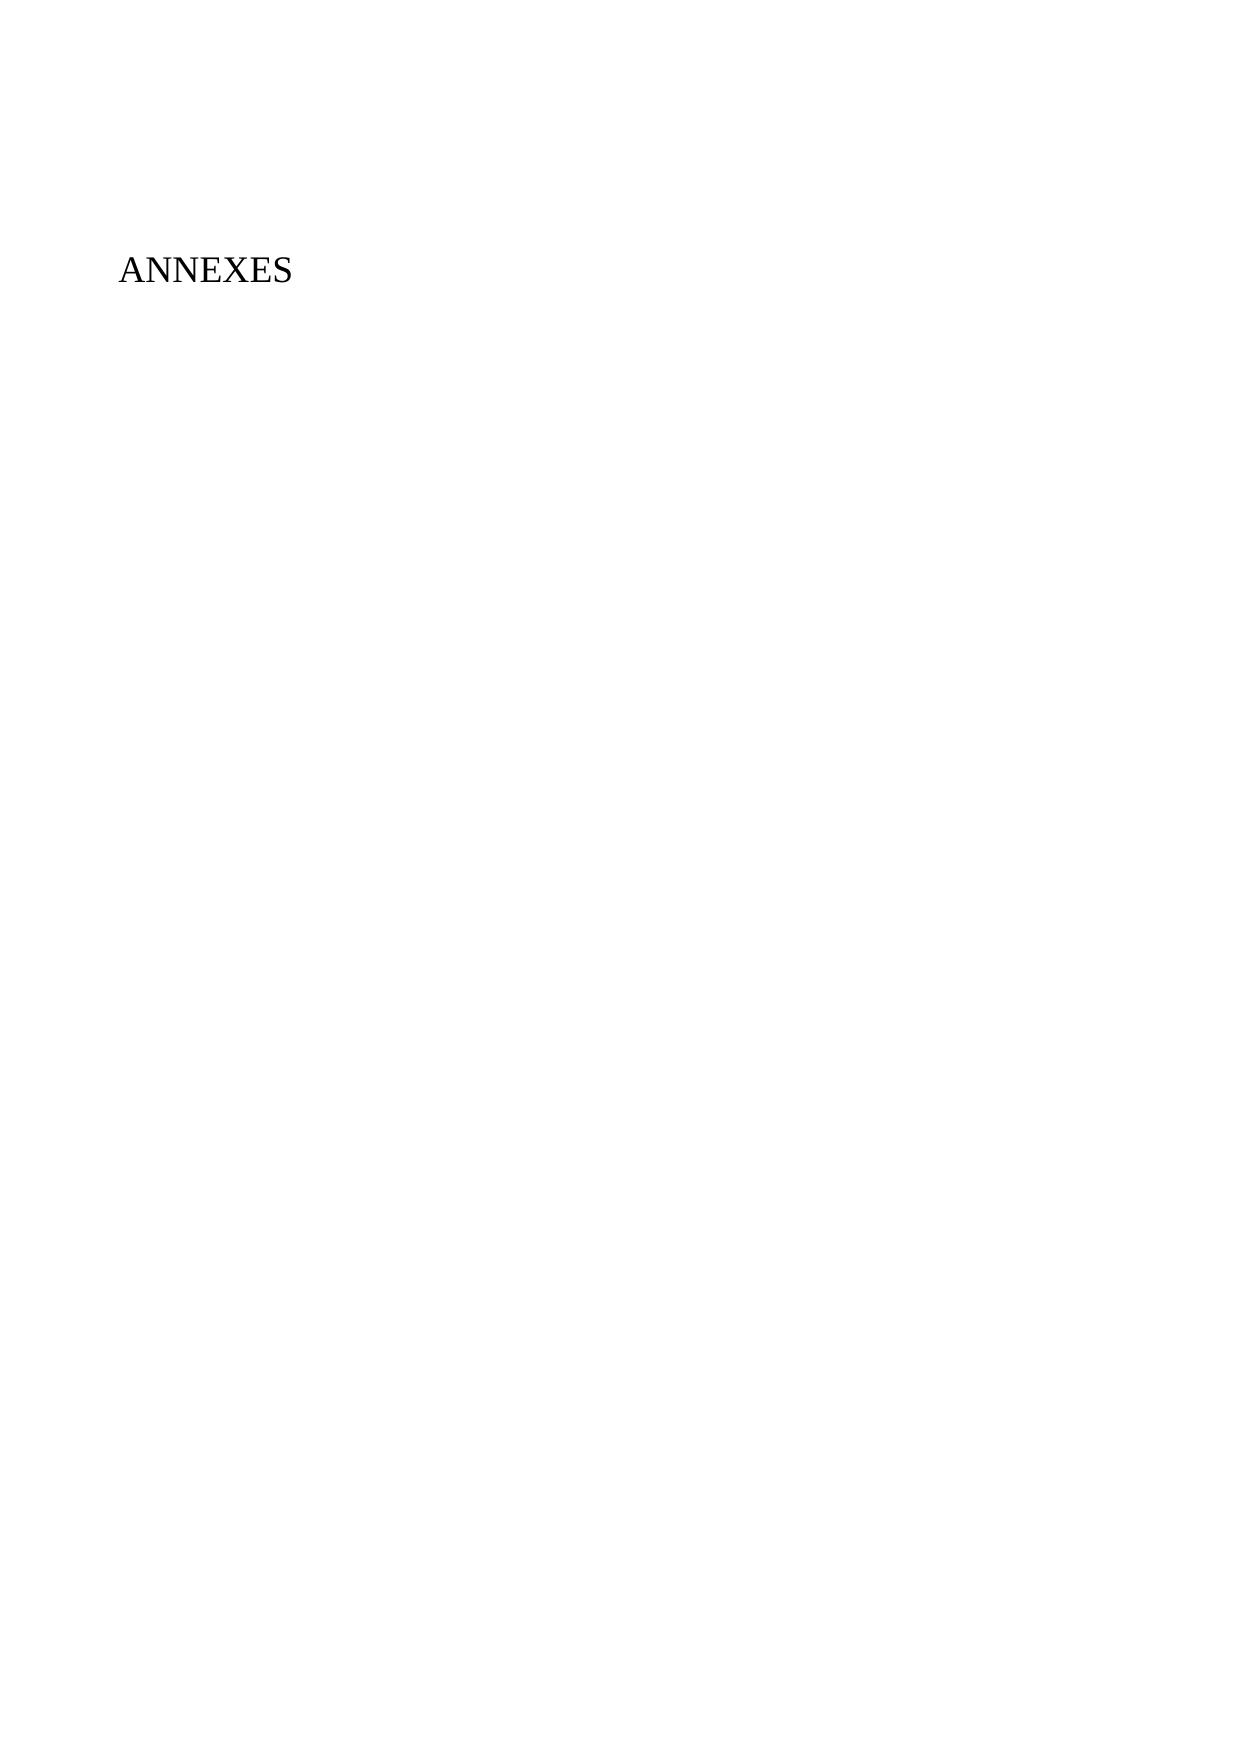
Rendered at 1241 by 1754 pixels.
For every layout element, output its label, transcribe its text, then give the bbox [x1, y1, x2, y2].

text ANNEXES [118, 247, 1122, 291]
